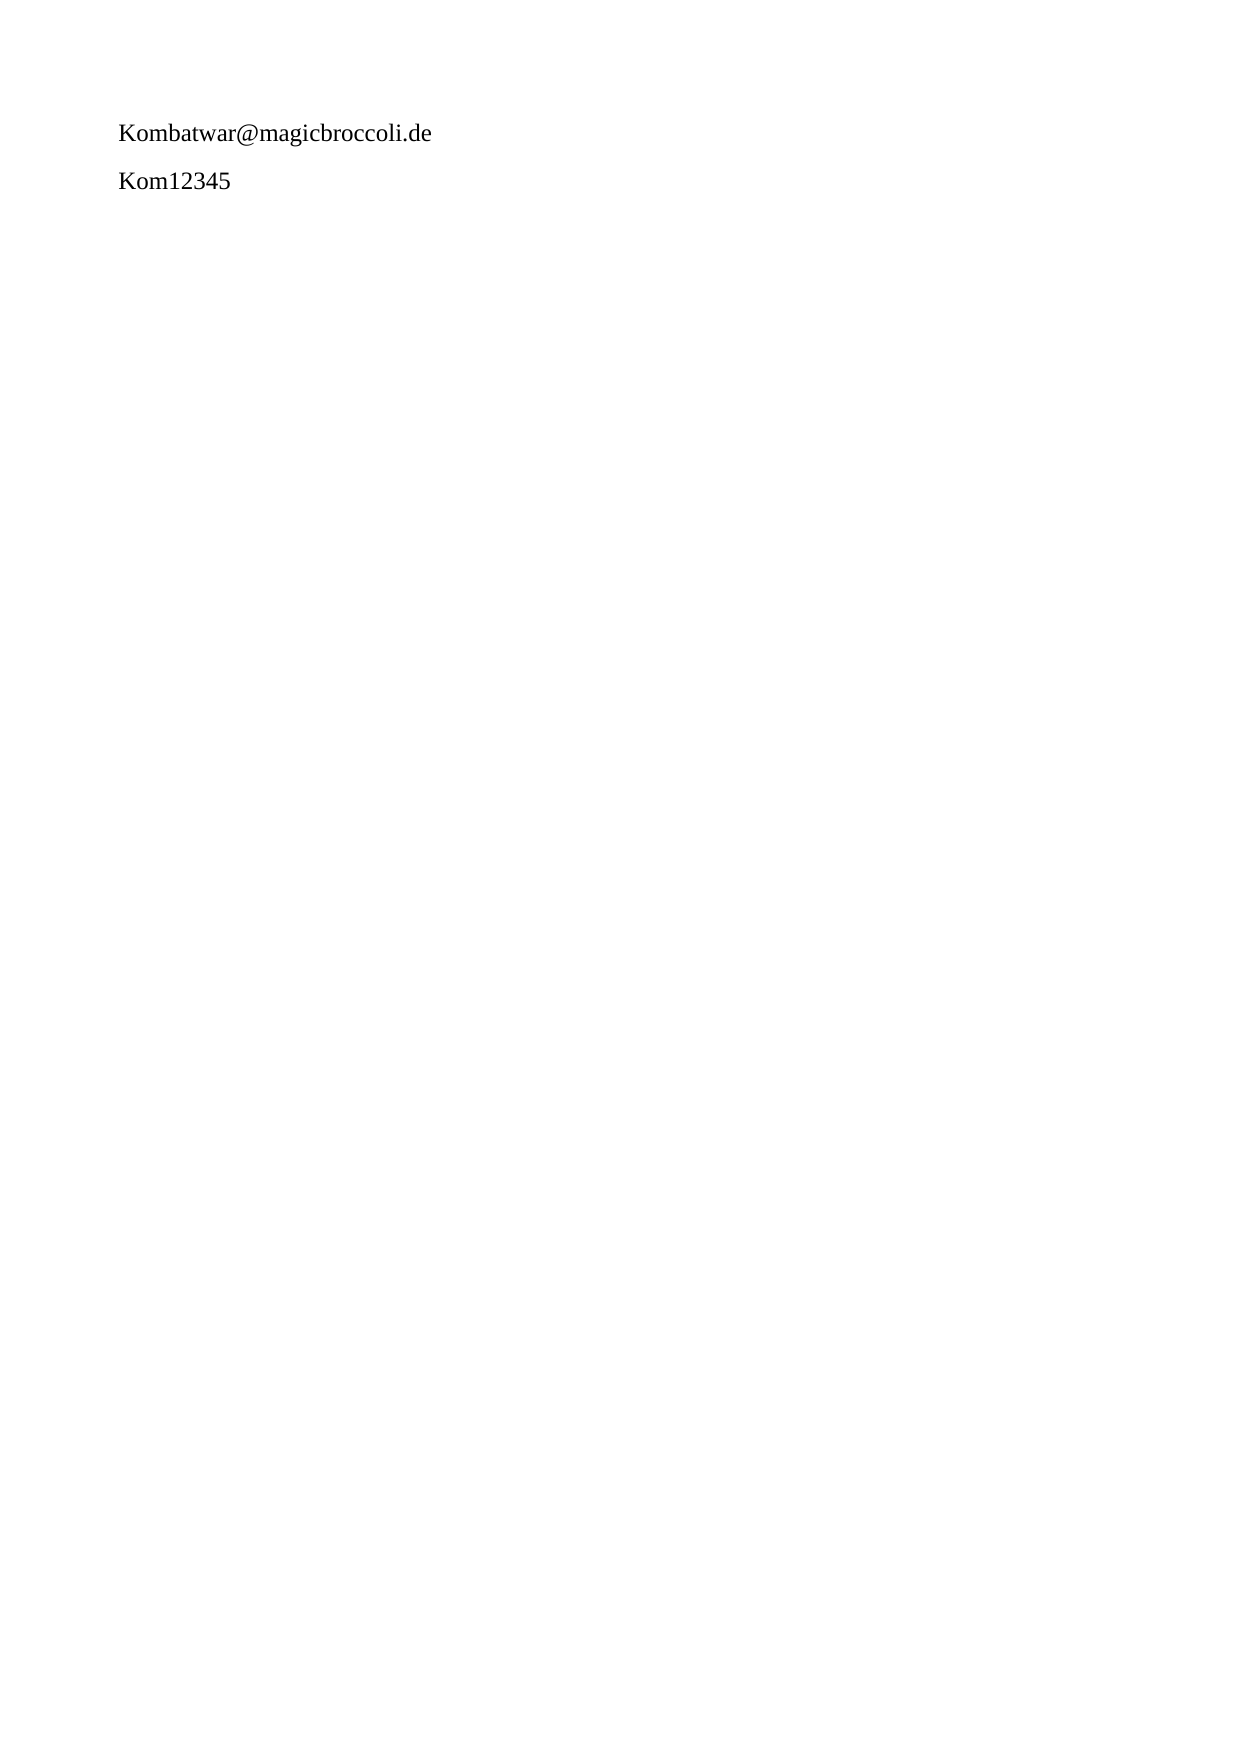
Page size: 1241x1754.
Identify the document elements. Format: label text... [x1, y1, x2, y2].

text Kombatwar@magicbroccoli.de [118, 118, 1122, 147]
text Kom12345 [118, 166, 1122, 194]
